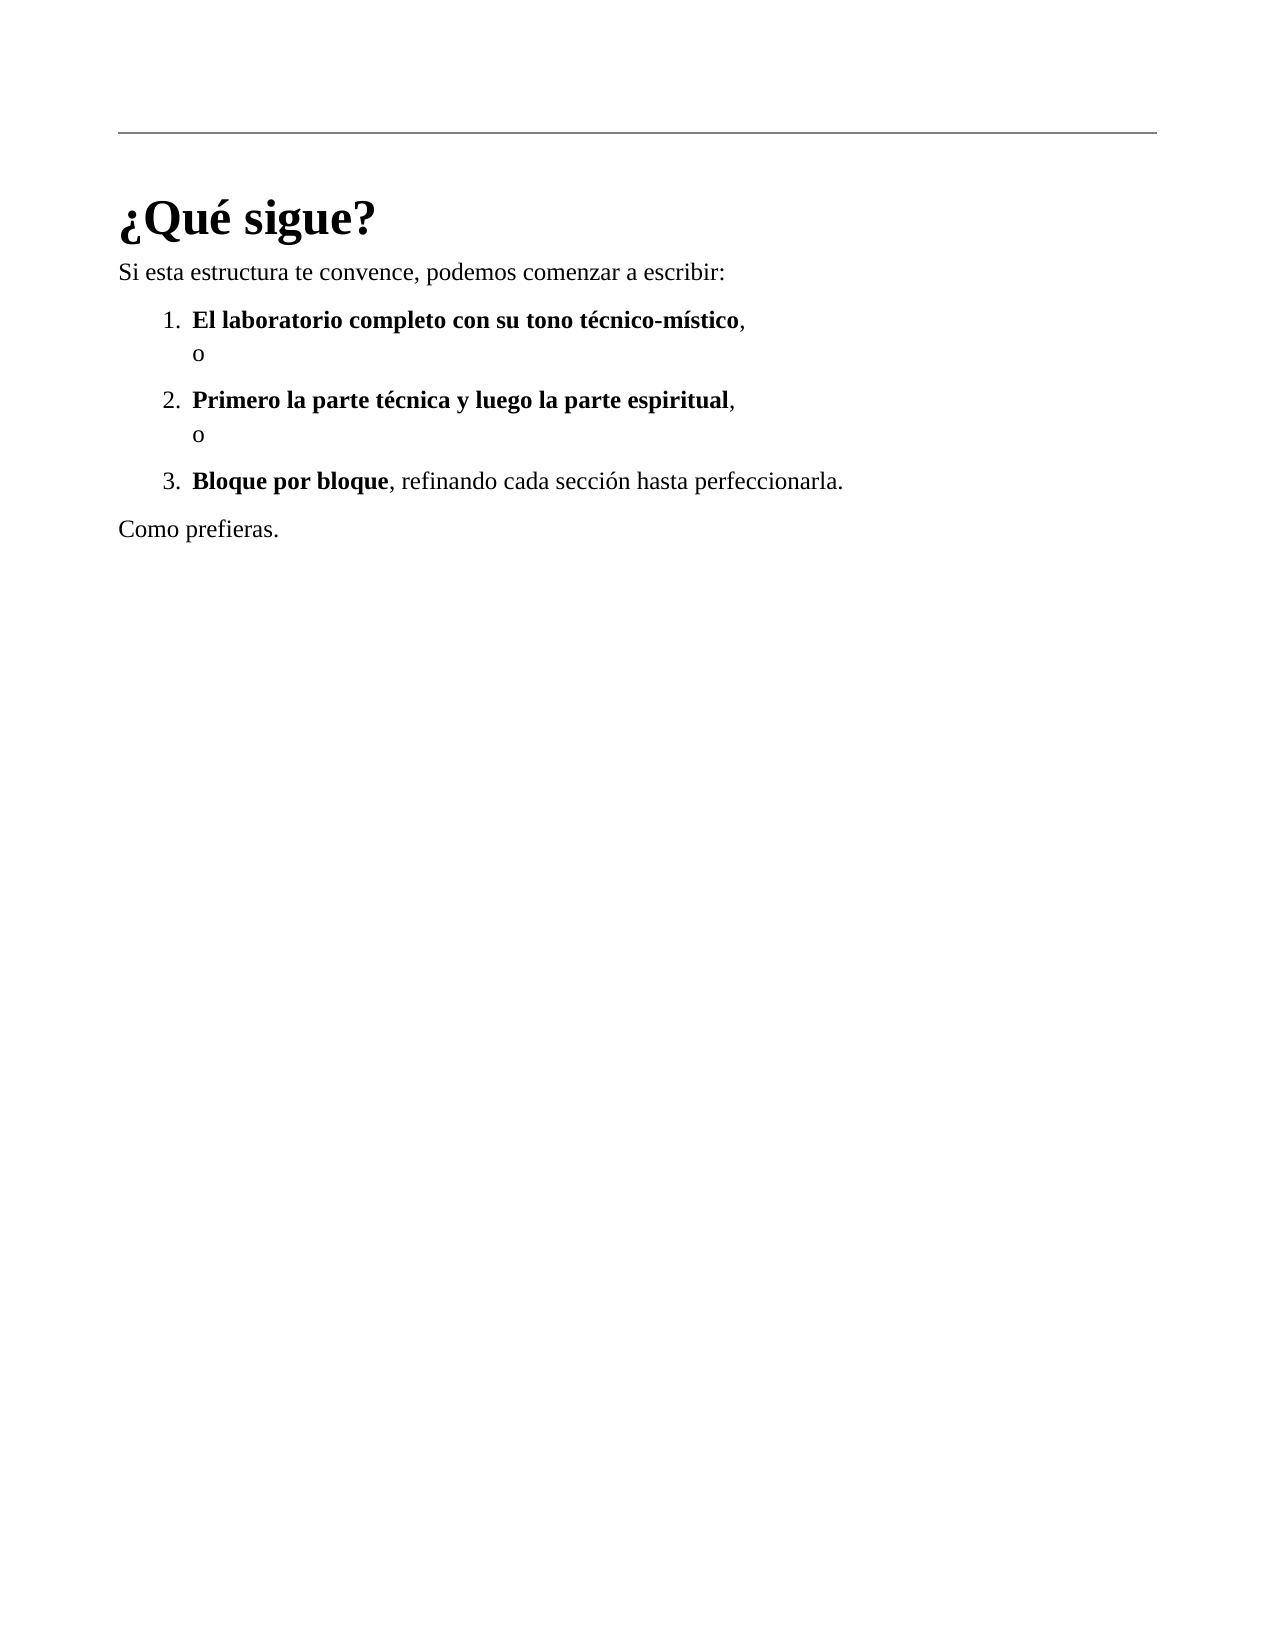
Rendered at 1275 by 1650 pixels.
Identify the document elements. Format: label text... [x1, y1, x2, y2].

list Primero la parte técnica y luego la parte espiritual, o [162, 386, 1157, 447]
text Como prefieras. [118, 514, 1157, 543]
text Si esta estructura te convence, podemos comenzar a escribir: [118, 257, 1157, 286]
list Bloque por bloque, refinando cada sección hasta perfeccionarla. [162, 466, 1157, 495]
list El laboratorio completo con su tono técnico-místico, o [162, 305, 1157, 367]
subtitle ¿Qué sigue? [118, 187, 1157, 245]
